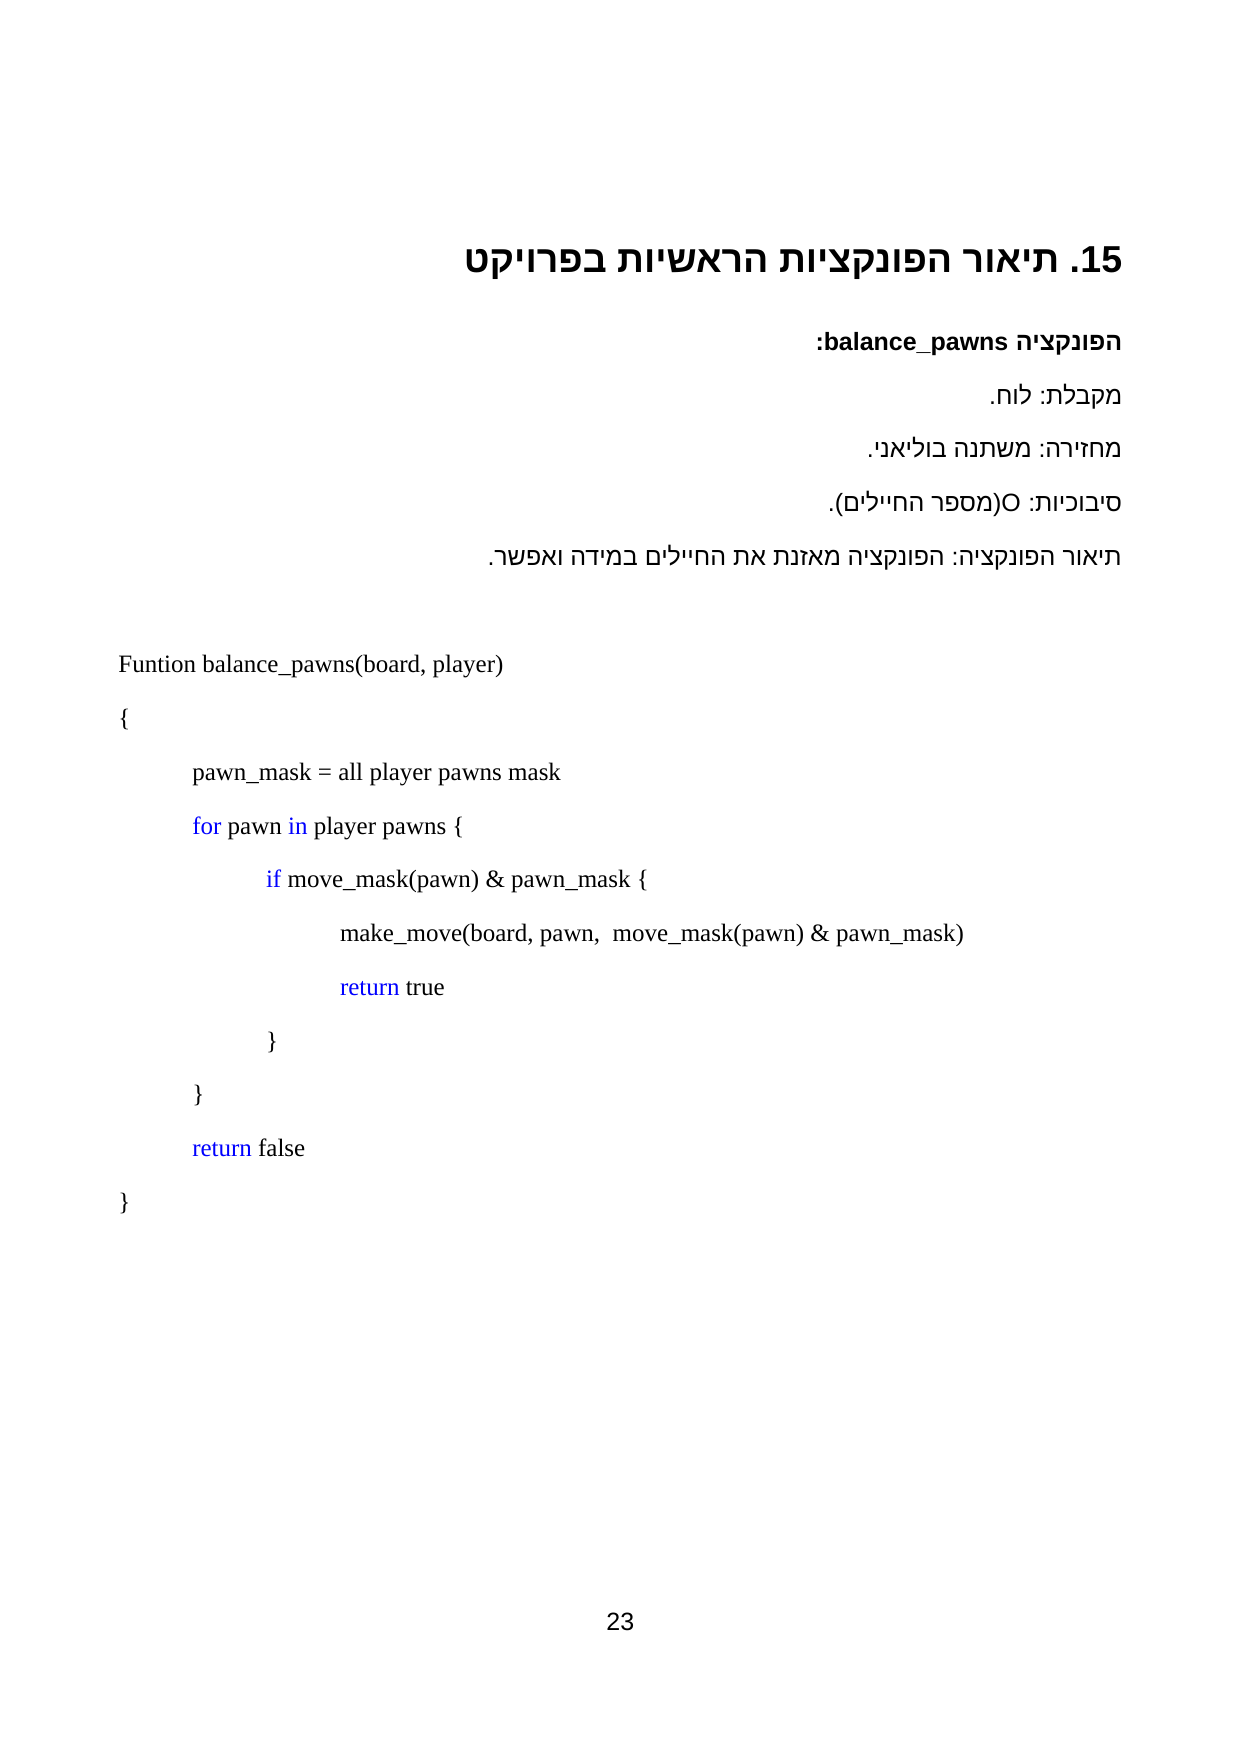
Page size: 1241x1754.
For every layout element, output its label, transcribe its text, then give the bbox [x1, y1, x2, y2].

text מקבלת: לוח. [118, 381, 1122, 409]
text סיבוכיות: O(מספר החיילים). [118, 488, 1122, 517]
text } [118, 1026, 1122, 1054]
text מחזירה: משתנה בוליאני. [118, 434, 1122, 463]
text } [118, 1079, 1122, 1108]
subtitle 15. תיאור הפונקציות הראשיות בפרויקט [118, 237, 1122, 280]
text תיאור הפונקציה: הפונקציה מאזנת את החיילים במידה ואפשר. [118, 542, 1122, 571]
text if move_mask(pawn) & pawn_mask { [118, 864, 1122, 893]
text } [118, 1187, 1122, 1216]
text for pawn in player pawns { [118, 811, 1122, 839]
text { [118, 703, 1122, 732]
text pawn_mask = all player pawns mask [118, 757, 1122, 786]
text הפונקציה balance_pawns: [118, 327, 1122, 356]
text Funtion balance_pawns(board, player) [118, 649, 1122, 678]
text return true [118, 972, 1122, 1001]
text return false [118, 1133, 1122, 1162]
text make_move(board, pawn, move_mask(pawn) & pawn_mask) [118, 918, 1122, 947]
